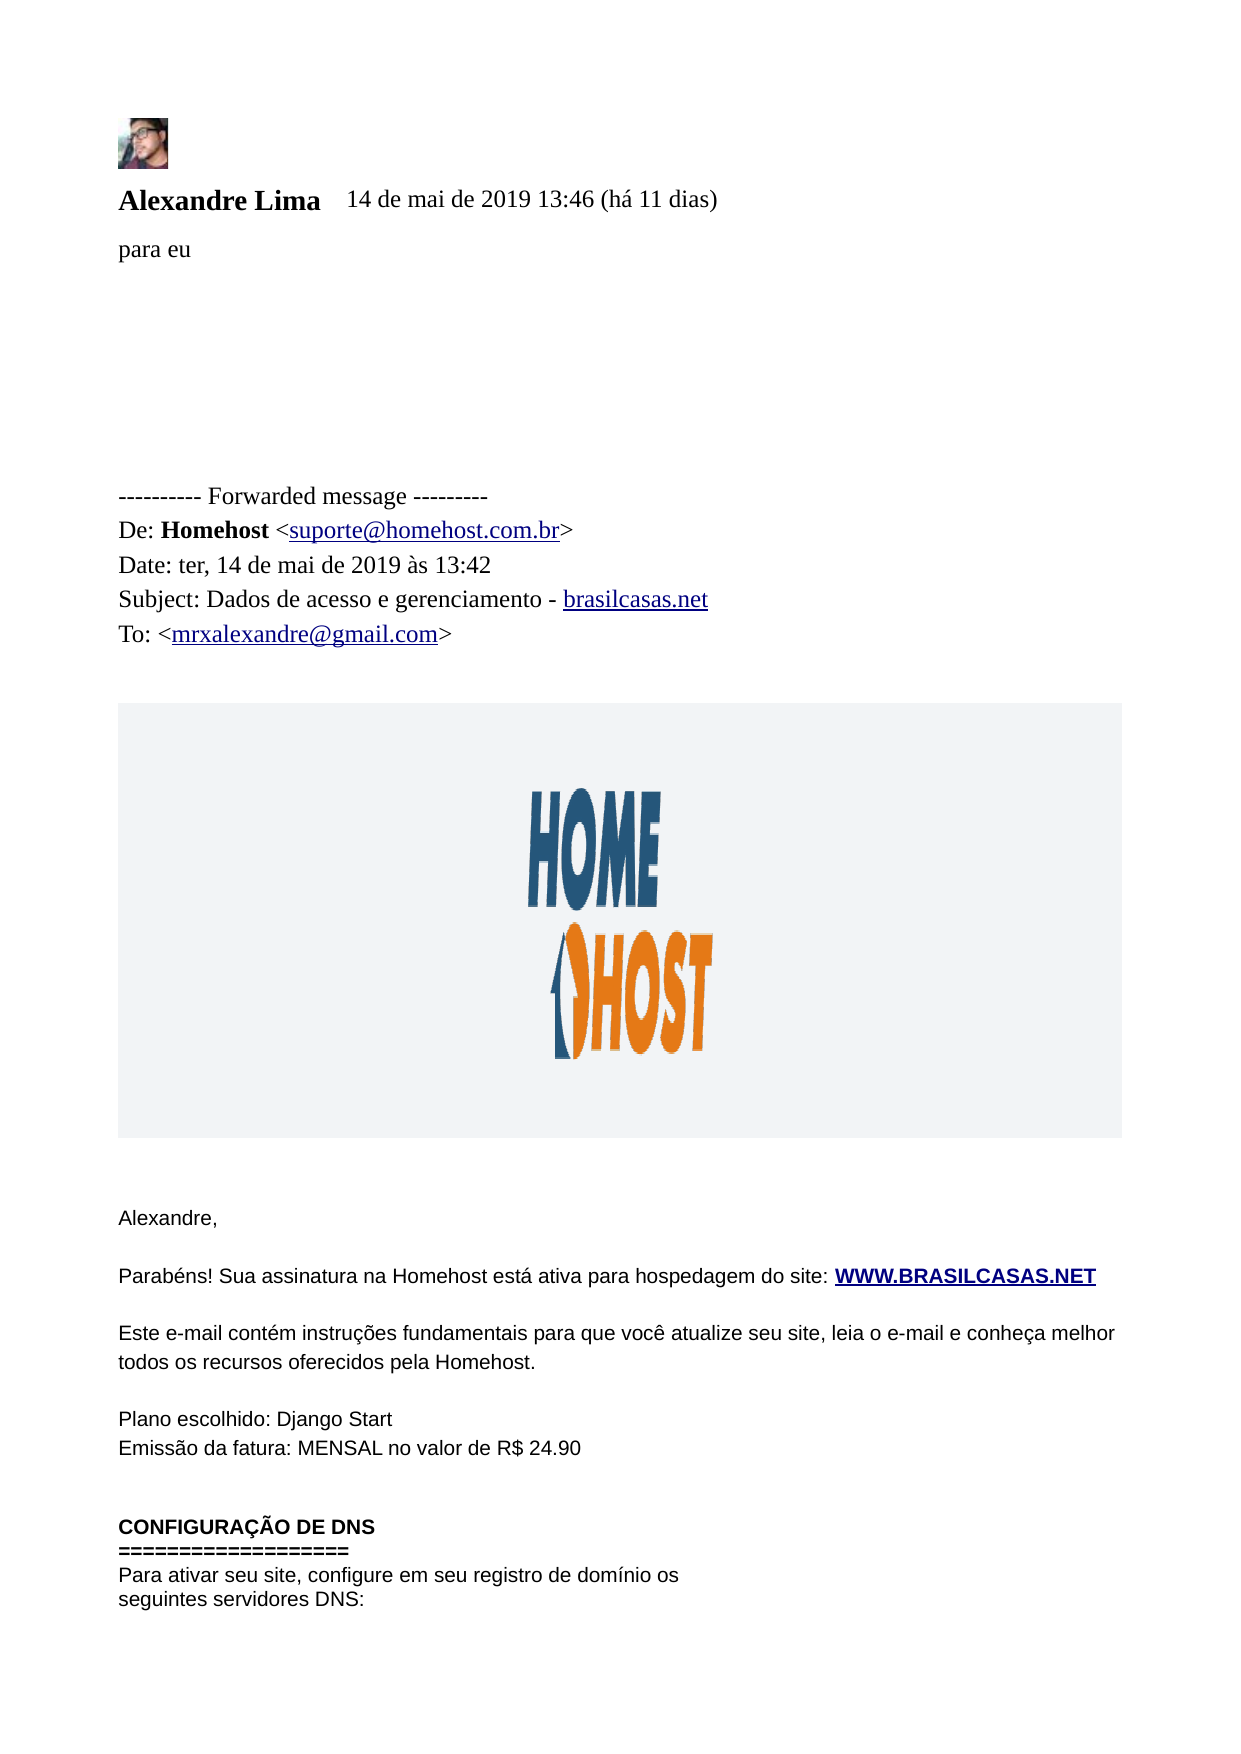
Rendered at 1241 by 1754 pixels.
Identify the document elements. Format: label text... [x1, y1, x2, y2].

table_header [208, 234, 218, 265]
table_header Alexandre Lima [118, 168, 341, 229]
table_header [125, 229, 135, 234]
picture [520, 705, 720, 1136]
table_header 14 de mai de 2019 13:46 (há 11 dias) [346, 168, 725, 229]
picture [118, 118, 169, 169]
table_header CONFIGURAÇÃO DE DNS =================== Para ativar seu site, configure em seu registro de domínio os seguintes servidores DNS: [118, 1515, 743, 1634]
table_header [341, 168, 346, 229]
text Alexandre, Parabéns! Sua assinatura na Homehost está ativa para hospedagem do site: WWW.BRASILCASAS.NET Este e-mail contém instruções fundamentais para que você atualize seu site, leia o e-mail e conheça melhor todos os recursos oferecidos pela Homehost. Plano escolhido: Django Start Emissão da fatura: MENSAL no valor de R$ 24.90 [118, 1138, 1122, 1494]
table_header para eu [118, 234, 208, 265]
table_header [118, 703, 1122, 1138]
text ---------- Forwarded message --------- De: Homehost <suporte@homehost.com.br> Date: ter, 14 de mai de 2019 às 13:42 Subject: Dados de acesso e gerenciamento - brasilcasas.net To: <mrxalexandre@gmail.com> [118, 481, 1122, 648]
table_header [743, 1515, 977, 1634]
